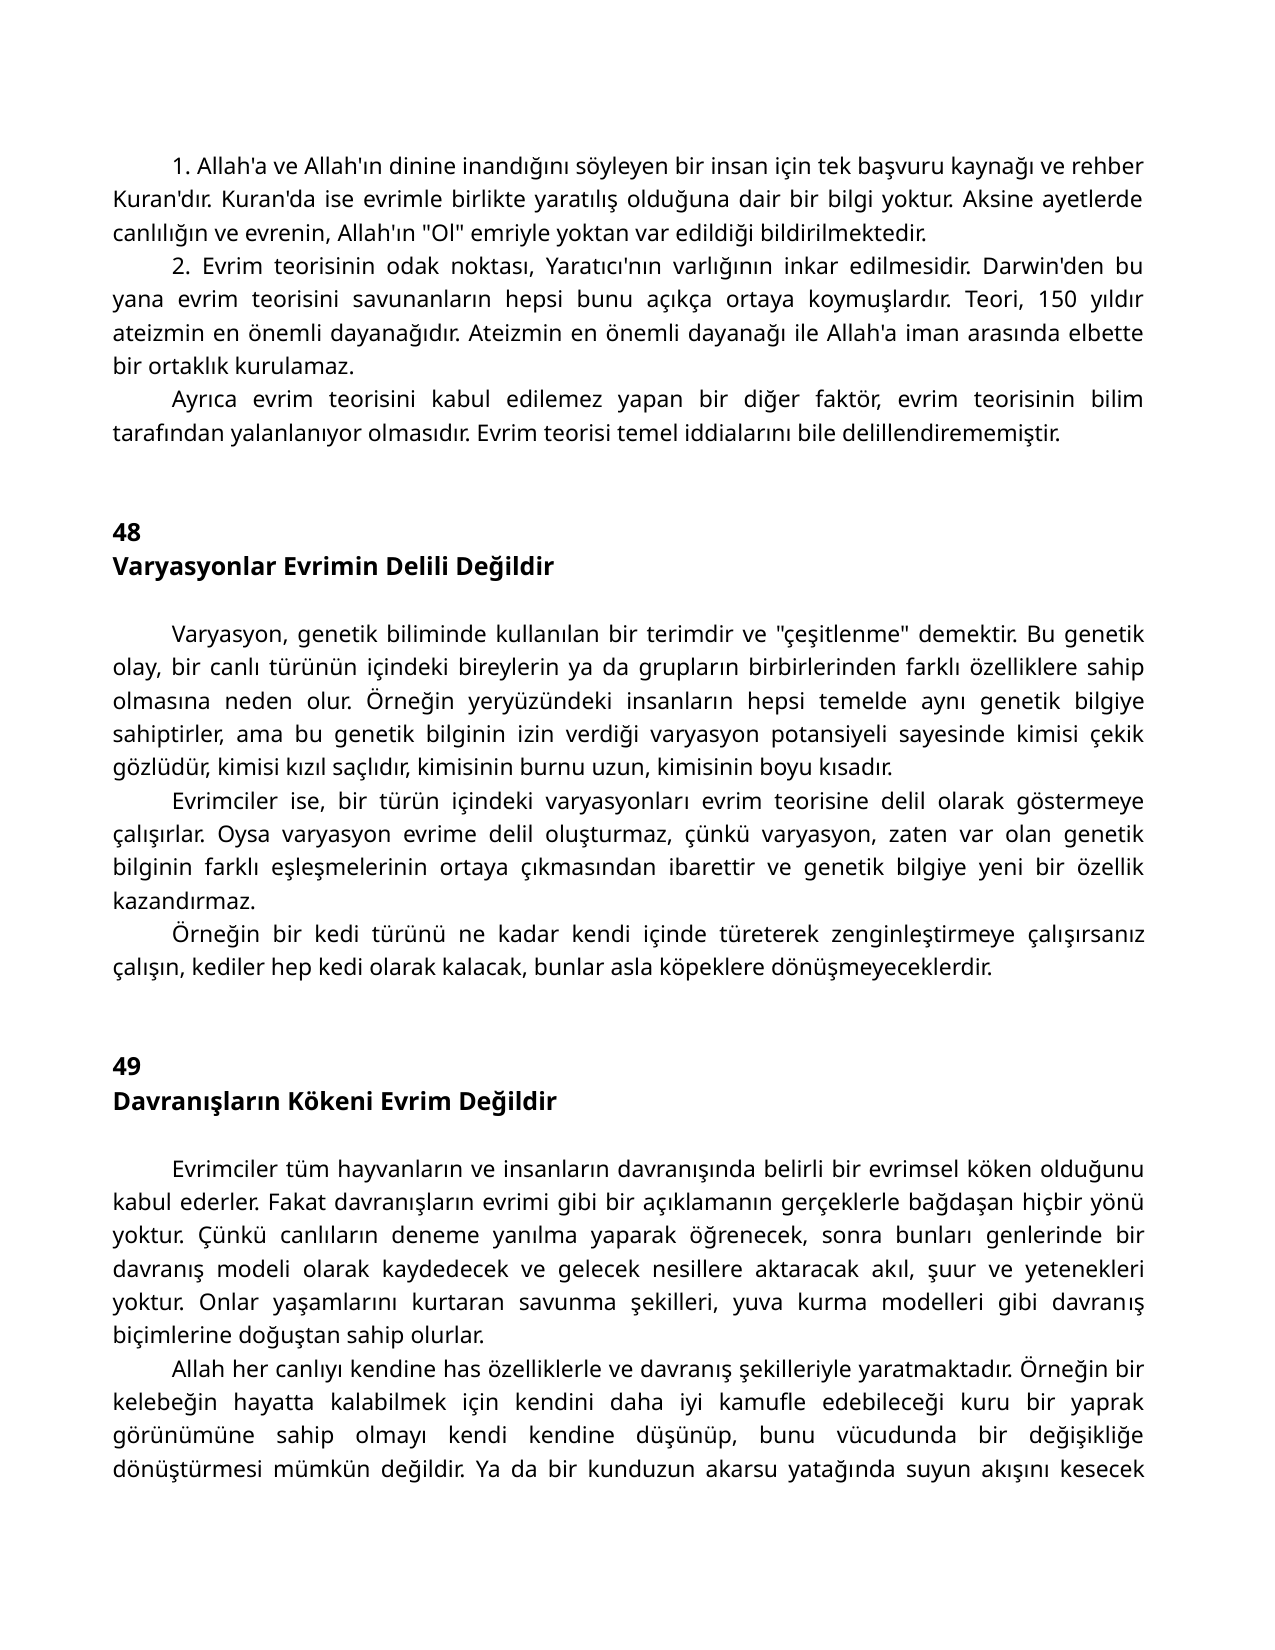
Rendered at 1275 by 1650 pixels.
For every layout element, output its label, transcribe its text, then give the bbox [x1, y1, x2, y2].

text 1. Allah'a ve Allah'ın dinine inandığını söyleyen bir insan için tek başvuru kaynağı ve rehber Kuran'dır. Kuran'da ise evrimle birlikte yaratılış olduğuna dair bir bilgi yoktur. Aksine ayetlerde canlılığın ve evrenin, Allah'ın "Ol" emriyle yoktan var edildiği bildirilmektedir. [112, 148, 1145, 248]
text Allah her canlıyı kendine has özelliklerle ve davranış şekilleriyle yaratmaktadır. Örneğin bir kelebeğin hayatta kalabilmek için kendini daha iyi kamufle edebileceği kuru bir yaprak görünümüne sahip olmayı kendi kendine düşünüp, bunu vücudunda bir değişikliğe dönüştürmesi mümkün değildir. Ya da bir kunduzun akarsu yatağında suyun akışını kesecek [112, 1351, 1145, 1484]
text Ayrıca evrim teorisini kabul edilemez yapan bir diğer faktör, evrim teorisinin bilim tarafından yalanlanıyor olmasıdır. Evrim teorisi temel iddialarını bile delillendirememiştir. [112, 381, 1145, 448]
text Davranışların Kökeni Evrim Değildir [112, 1083, 1162, 1117]
text Evrimciler ise, bir türün içindeki varyasyonları evrim teorisine delil olarak göstermeye çalışırlar. Oysa varyasyon evrime delil oluşturmaz, çünkü varyasyon, zaten var olan genetik bilginin farklı eşleşmelerinin ortaya çıkmasından ibarettir ve genetik bilgiye yeni bir özellik kazandırmaz. [112, 782, 1145, 916]
text Varyasyon, genetik biliminde kullanılan bir terimdir ve "çeşitlenme" demektir. Bu genetik olay, bir canlı türünün içindeki bireylerin ya da grupların birbirlerinden farklı özelliklere sahip olmasına neden olur. Örneğin yeryüzündeki insanların hepsi temelde aynı genetik bilgiye sahiptirler, ama bu genetik bilginin izin verdiği varyasyon potansiyeli sayesinde kimisi çekik gözlüdür, kimisi kızıl saçlıdır, kimisinin burnu uzun, kimisinin boyu kısadır. [112, 616, 1145, 782]
text Varyasyonlar Evrimin Delili Değildir [112, 548, 1162, 582]
text 49 [112, 1049, 1162, 1083]
text 2. Evrim teorisinin odak noktası, Yaratıcı'nın varlığının inkar edilmesidir. Darwin'den bu yana evrim teorisini savunanların hepsi bunu açıkça ortaya koymuşlardır. Teori, 150 yıldır ateizmin en önemli dayanağıdır. Ateizmin en önemli dayanağı ile Allah'a iman arasında elbette bir ortaklık kurulamaz. [112, 248, 1145, 381]
text 48 [112, 514, 1162, 548]
text Örneğin bir kedi türünü ne kadar kendi içinde türeterek zenginleştirmeye çalışırsanız çalışın, kediler hep kedi olarak kalacak, bunlar asla köpeklere dönüşmeyeceklerdir. [112, 916, 1145, 982]
text Evrimciler tüm hayvanların ve insanların davranışında belirli bir evrimsel köken olduğunu kabul ederler. Fakat davranışların evrimi gibi bir açıklamanın gerçeklerle bağdaşan hiçbir yönü yoktur. Çünkü canlıların deneme yanılma yaparak öğrenecek, sonra bunları genlerinde bir davranış modeli olarak kaydedecek ve gelecek nesillere aktaracak akıl, şuur ve yetenekleri yoktur. Onlar yaşamlarını kurtaran savunma şekilleri, yuva kurma modelleri gibi davranış biçimlerine doğuştan sahip olurlar. [112, 1151, 1145, 1351]
